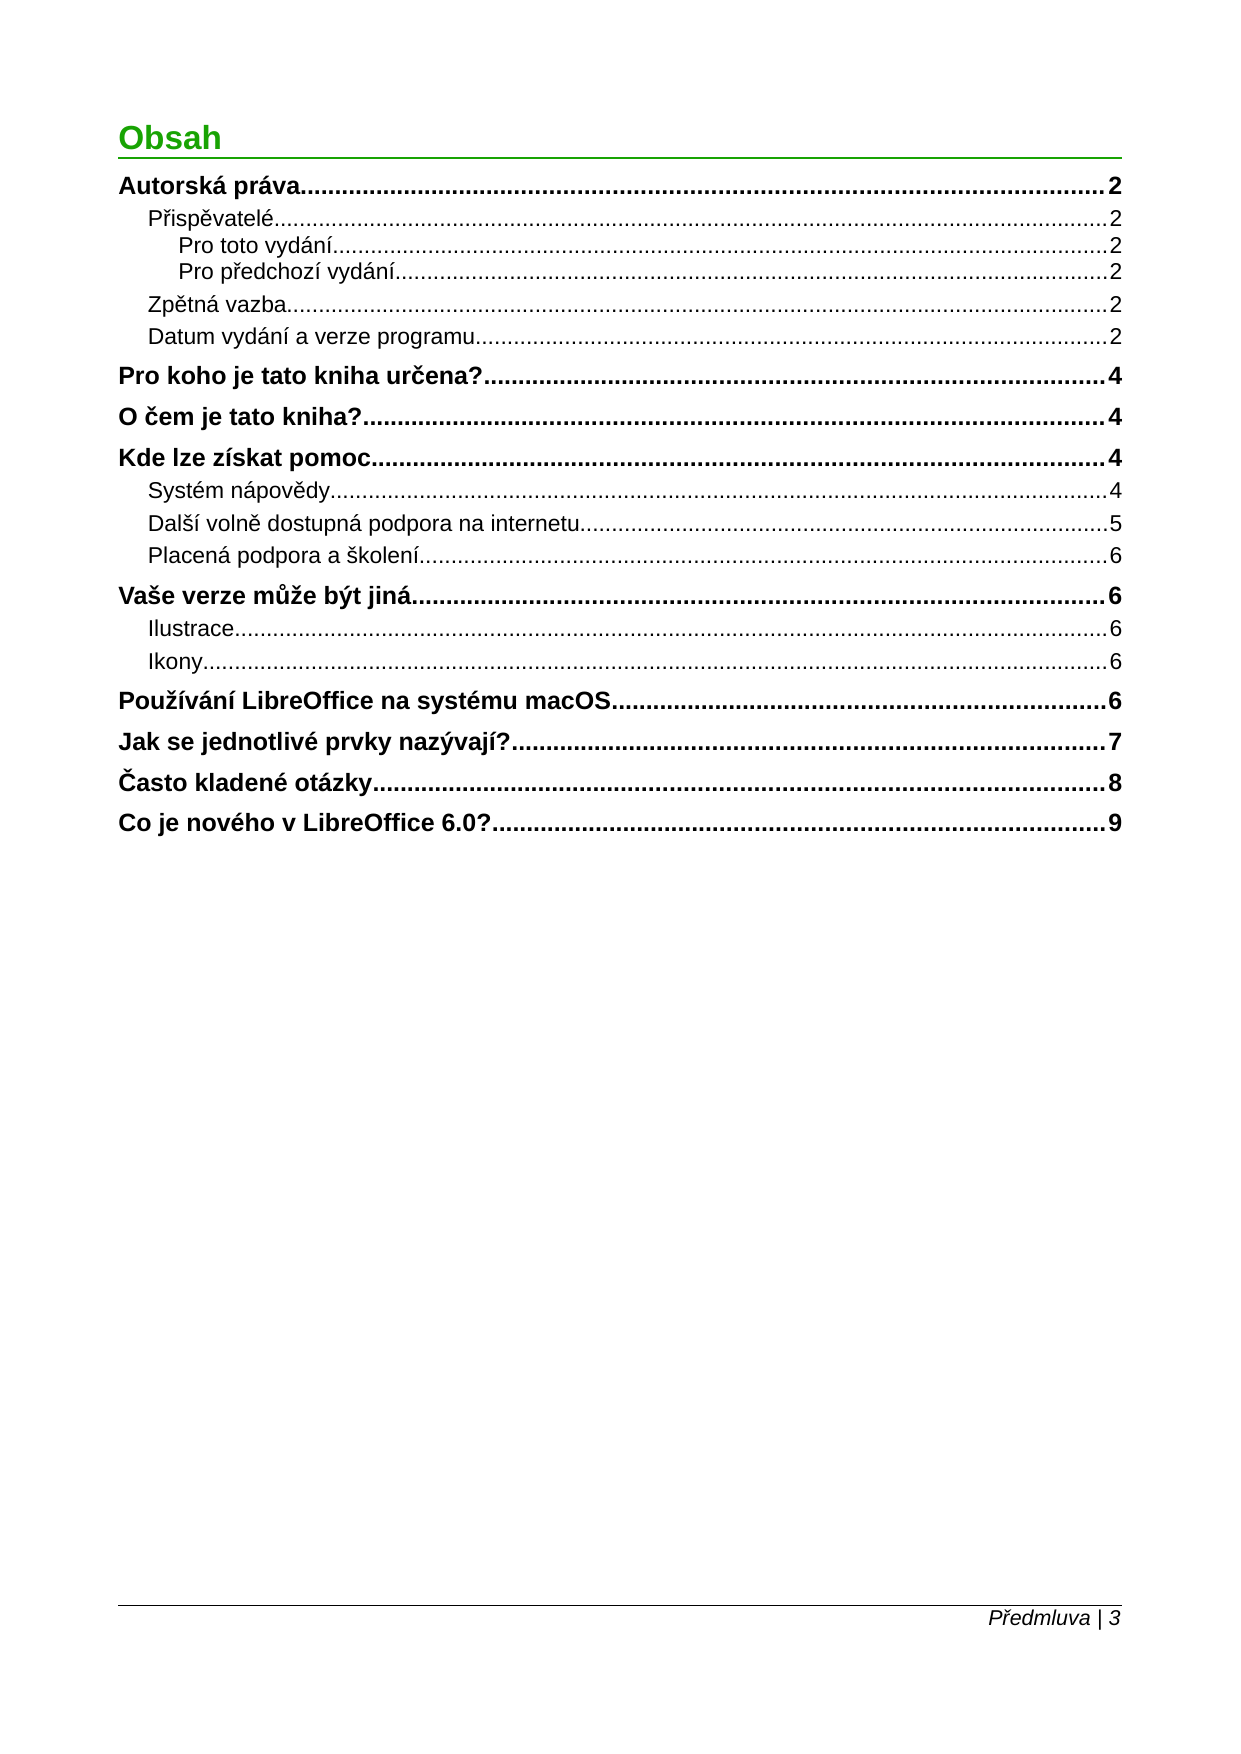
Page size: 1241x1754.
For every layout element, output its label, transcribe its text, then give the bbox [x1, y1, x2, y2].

subtitle Obsah [118, 118, 1122, 157]
text Systém nápovědy 4 [148, 477, 1122, 504]
text Další volně dostupná podpora na internetu 5 [148, 510, 1122, 536]
text Placená podpora a školení 6 [148, 542, 1122, 569]
text Ikony 6 [148, 648, 1122, 674]
text Jak se jednotlivé prvky nazývají? 7 [118, 727, 1122, 756]
text Autorská práva 2 [118, 171, 1122, 199]
text Datum vydání a verze programu 2 [148, 323, 1122, 349]
text Používání LibreOffice na systému macOS 6 [118, 686, 1122, 715]
text Pro toto vydání 2 [178, 232, 1122, 258]
text Co je nového v LibreOffice 6.0? 9 [118, 808, 1122, 837]
text Přispěvatelé 2 [148, 205, 1122, 232]
text O čem je tato kniha? 4 [118, 402, 1122, 431]
text Zpětná vazba 2 [148, 291, 1122, 317]
text Často kladené otázky 8 [118, 768, 1122, 796]
text Ilustrace 6 [148, 615, 1122, 642]
text Pro koho je tato kniha určena? 4 [118, 361, 1122, 390]
text Kde lze získat pomoc 4 [118, 443, 1122, 471]
text Vaše verze může být jiná 6 [118, 581, 1122, 609]
text Pro předchozí vydání 2 [178, 258, 1122, 284]
